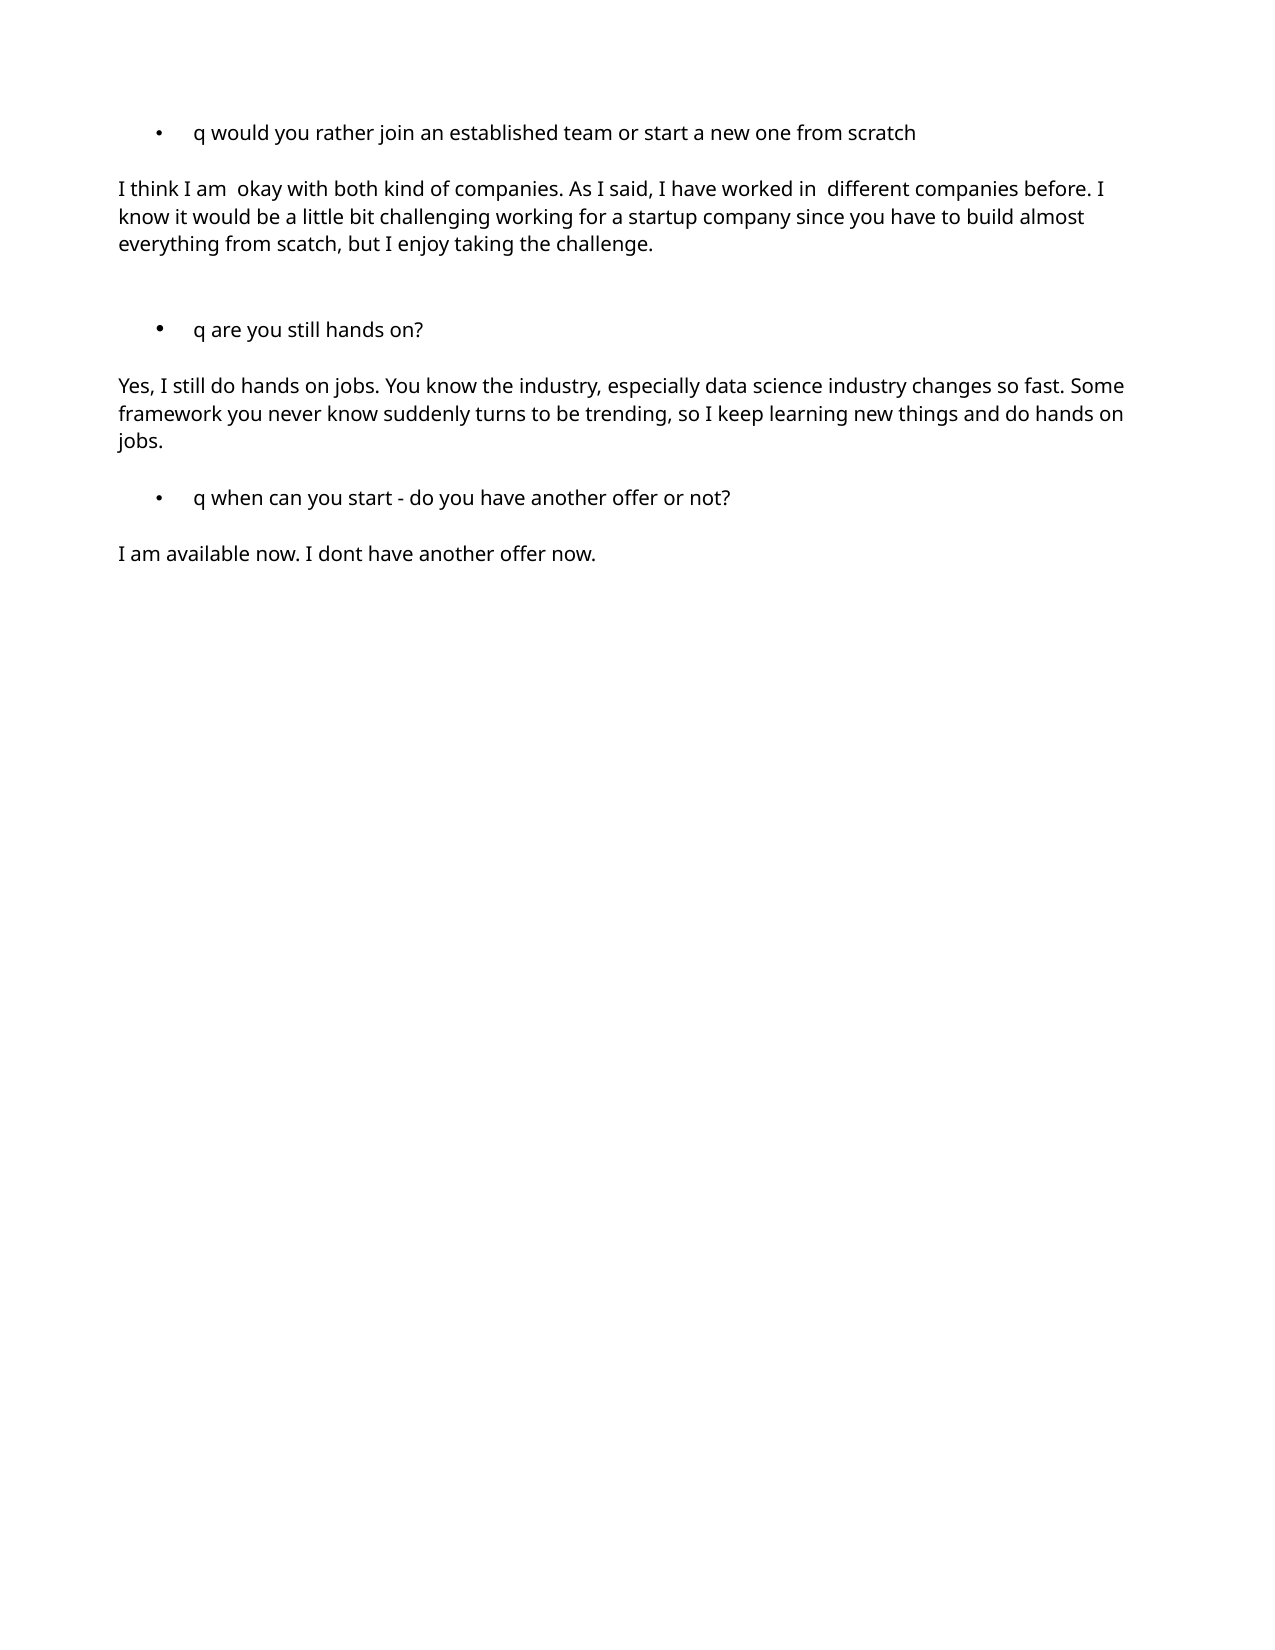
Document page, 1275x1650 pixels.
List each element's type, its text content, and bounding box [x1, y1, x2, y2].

list q are you still hands on? [156, 315, 1157, 343]
list q when can you start - do you have another offer or not? [156, 483, 1157, 511]
text I think I am okay with both kind of companies. As I said, I have worked in different companies before. I know it would be a little bit challenging working for a startup company since you have to build almost everything from scatch, but I enjoy taking the challenge. [118, 174, 1157, 258]
list q would you rather join an established team or start a new one from scratch [156, 118, 1157, 146]
text Yes, I still do hands on jobs. You know the industry, especially data science industry changes so fast. Some framework you never know suddenly turns to be trending, so I keep learning new things and do hands on jobs. [118, 372, 1157, 455]
text I am available now. I dont have another offer now. [118, 540, 1157, 568]
